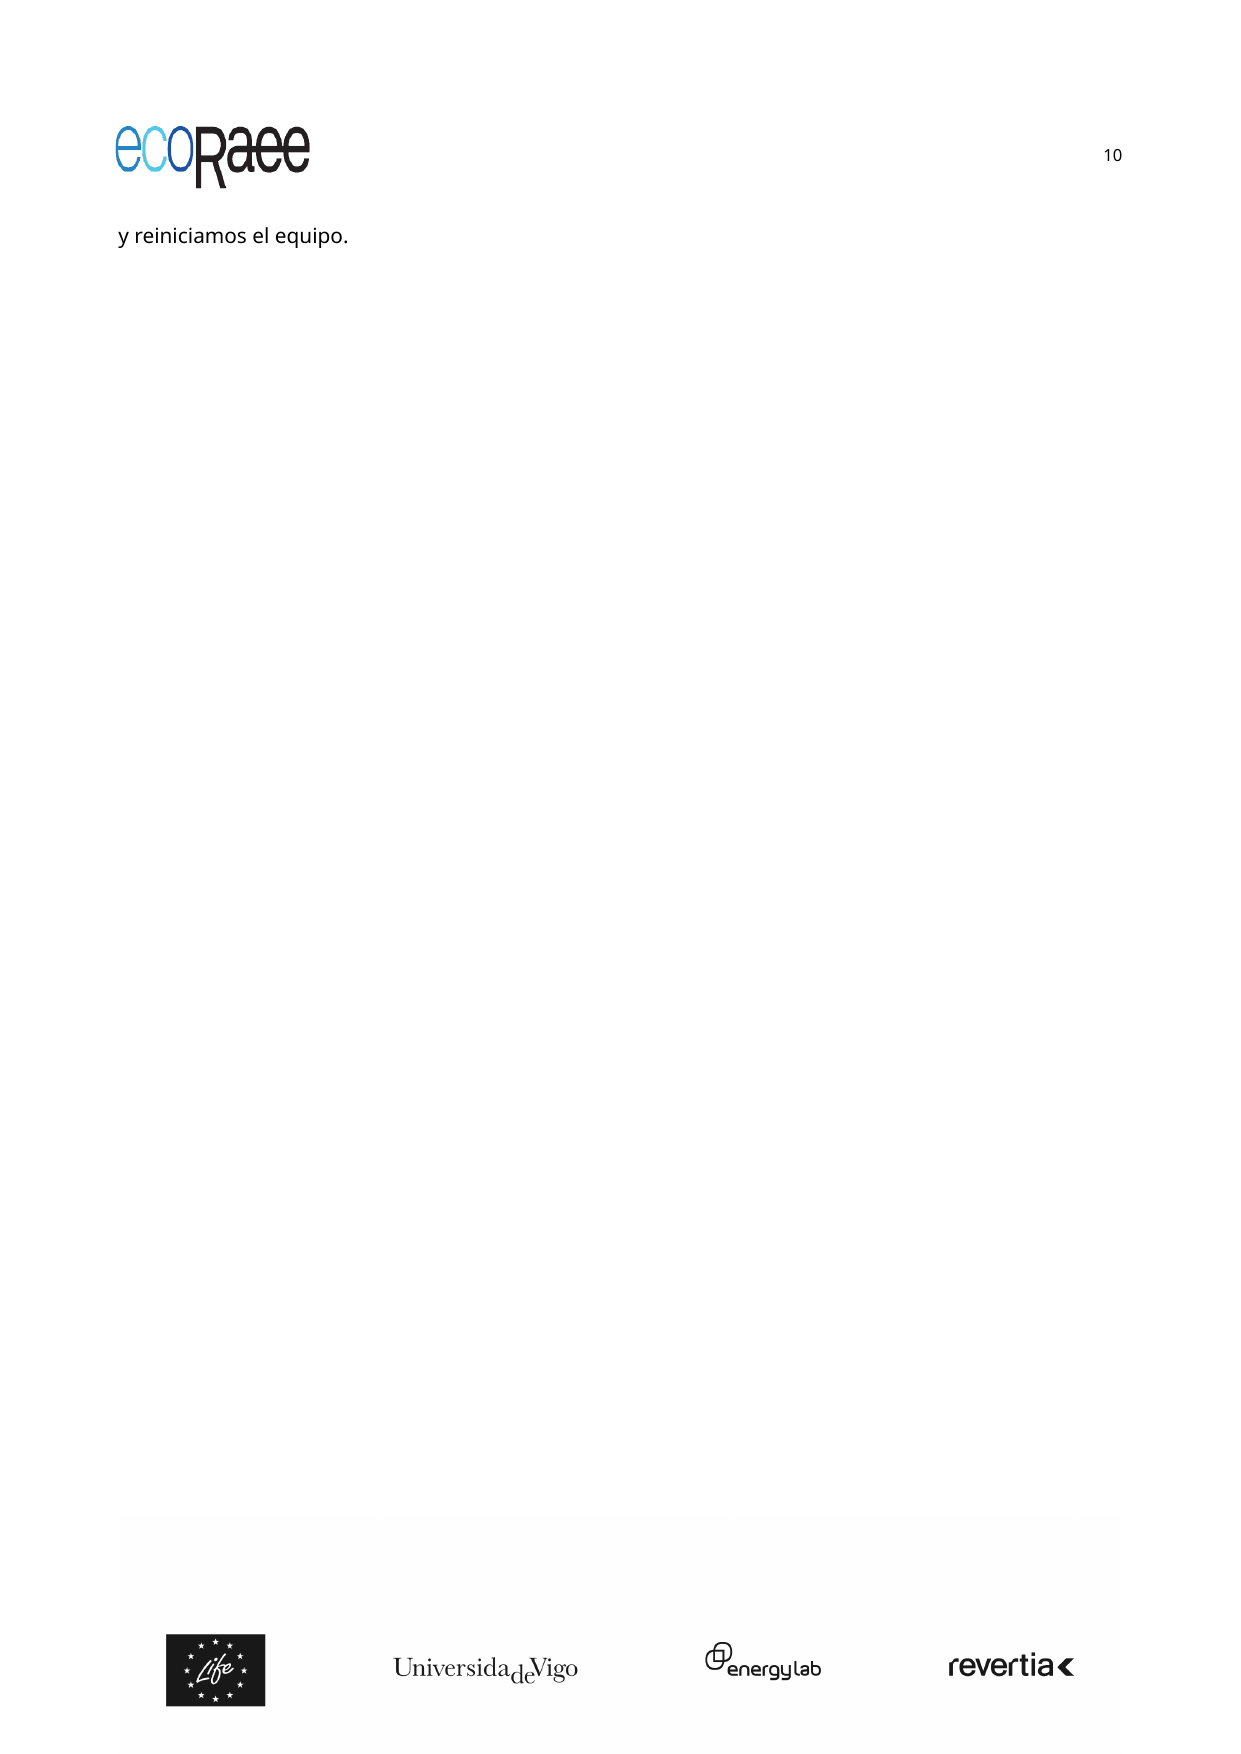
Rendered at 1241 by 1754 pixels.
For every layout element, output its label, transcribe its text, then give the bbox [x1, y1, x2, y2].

text y reiniciamos el equipo. [118, 221, 1122, 250]
picture [118, 1514, 1123, 1754]
picture [114, 124, 311, 190]
